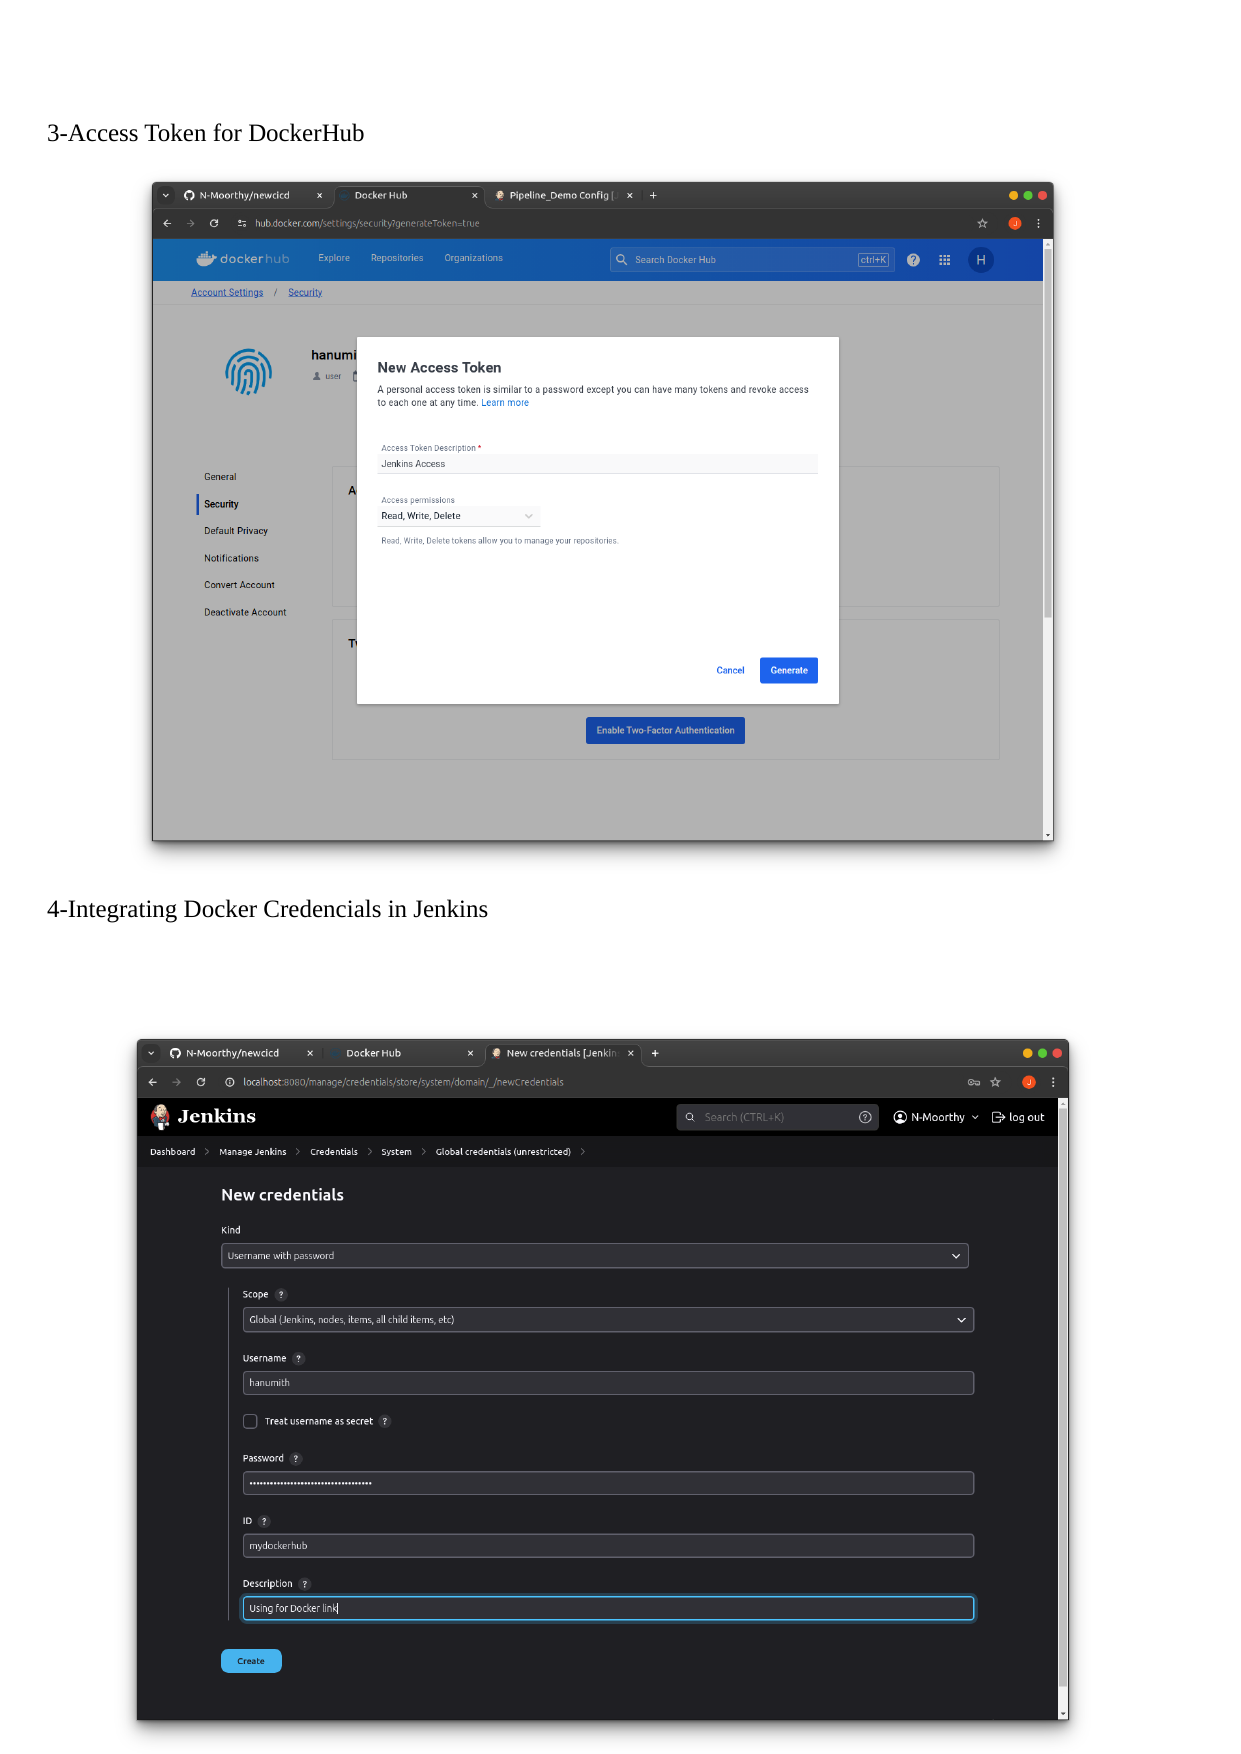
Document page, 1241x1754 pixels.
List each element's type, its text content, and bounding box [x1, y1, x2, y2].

text 3-Access Token for DockerHub [47, 118, 1200, 147]
text 4-Integrating Docker Credencials in Jenkins [47, 894, 1200, 923]
picture [129, 169, 1076, 874]
picture [113, 1026, 1092, 1754]
